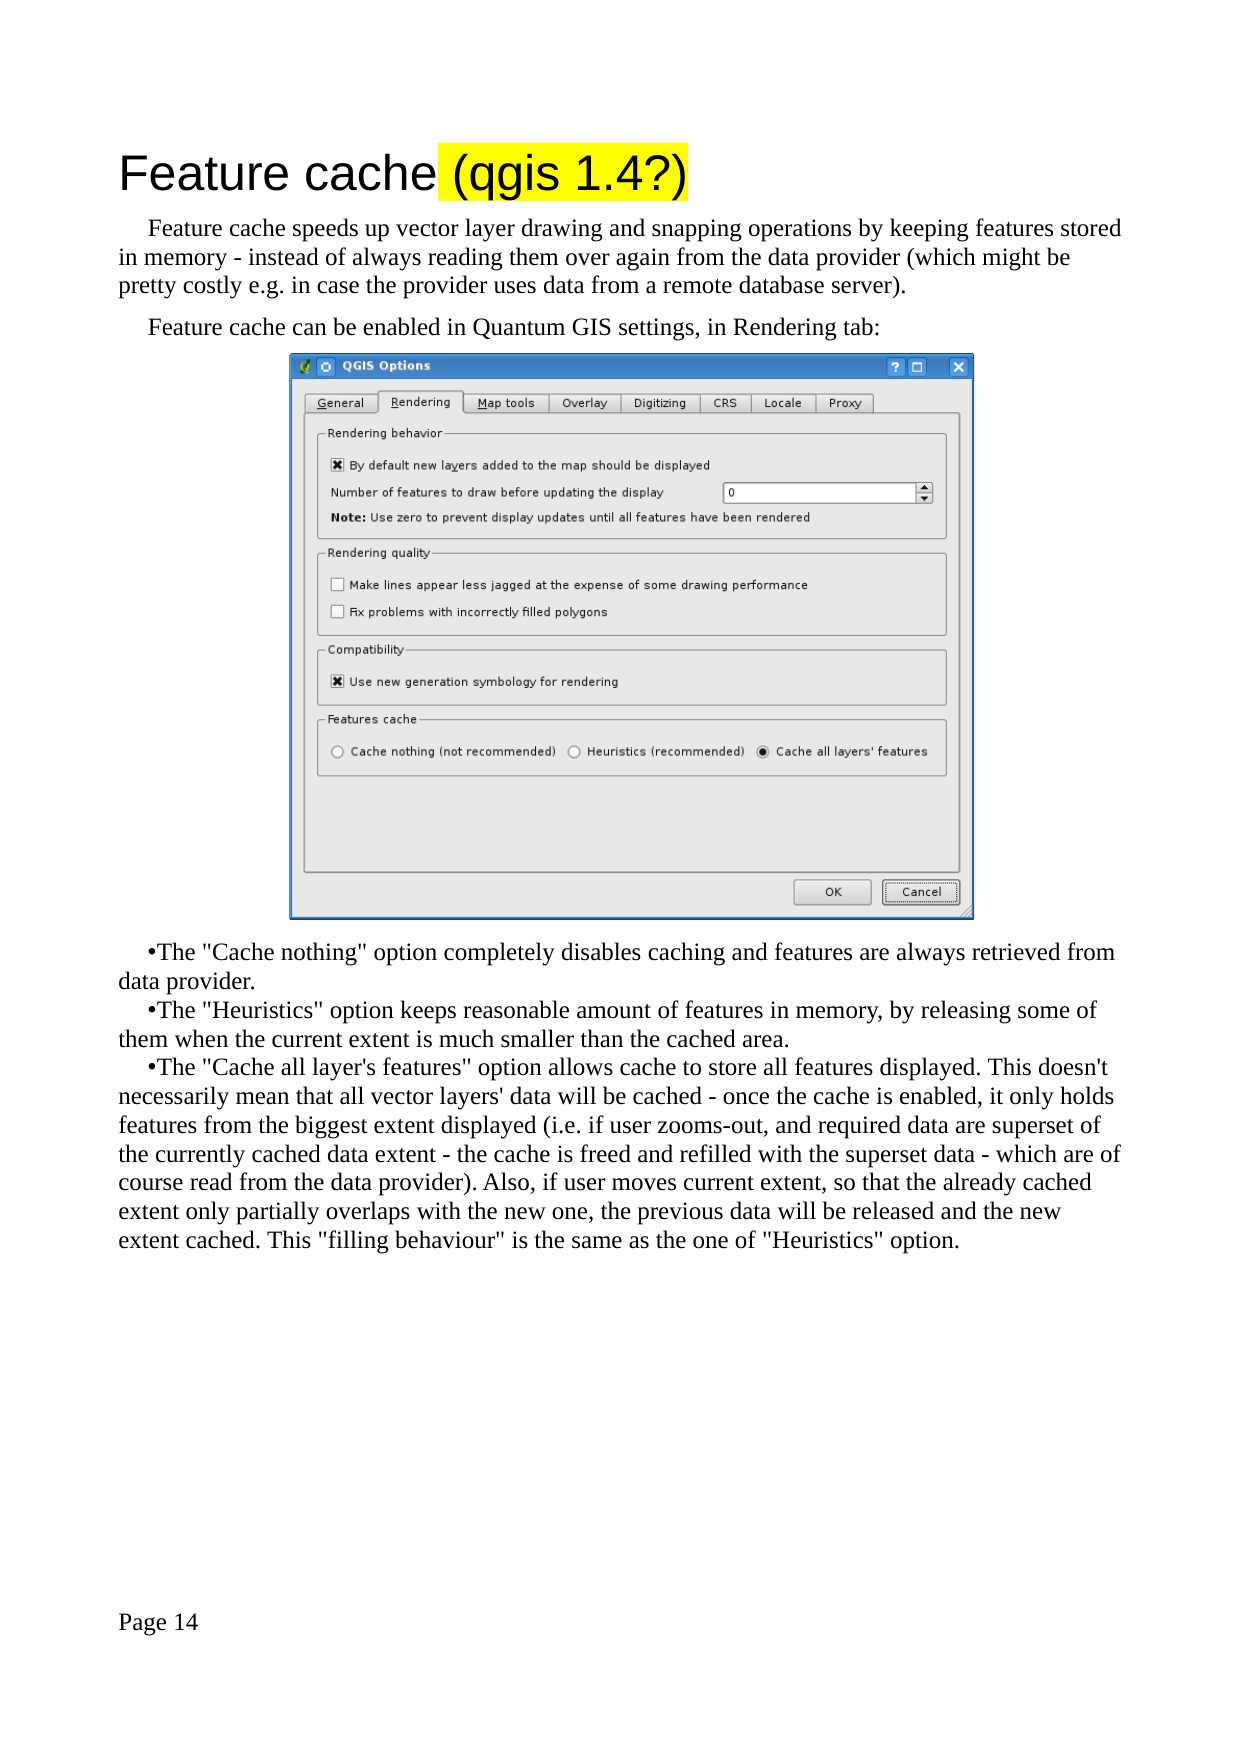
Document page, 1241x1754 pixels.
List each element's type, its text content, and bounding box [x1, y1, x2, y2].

text Feature cache can be enabled in Quantum GIS settings, in Rendering tab: [118, 312, 1122, 341]
subtitle Feature cache (qgis 1.4?) [118, 143, 1122, 201]
picture [289, 353, 975, 920]
list The "Cache all layer's features" option allows cache to store all features displayed. This doesn't necessarily mean that all vector layers' data will be cached - once the cache is enabled, it only holds features from the biggest extent displayed (i.e. if user zooms-out, and required data are superset of the currently cached data extent - the cache is freed and refilled with the superset data - which are of course read from the data provider). Also, if user moves current extent, so that the already cached extent only partially overlaps with the new one, the previous data will be released and the new extent cached. This "filling behaviour" is the same as the one of "Heuristics" option. [118, 1052, 1122, 1254]
text Feature cache speeds up vector layer drawing and snapping operations by keeping features stored in memory - instead of always reading them over again from the data provider (which might be pretty costly e.g. in case the provider uses data from a remote database server). [118, 213, 1122, 299]
list The "Heuristics" option keeps reasonable amount of features in memory, by releasing some of them when the current extent is much smaller than the cached area. [118, 995, 1122, 1052]
list The "Cache nothing" option completely disables caching and features are always retrieved from data provider. [118, 937, 1122, 995]
